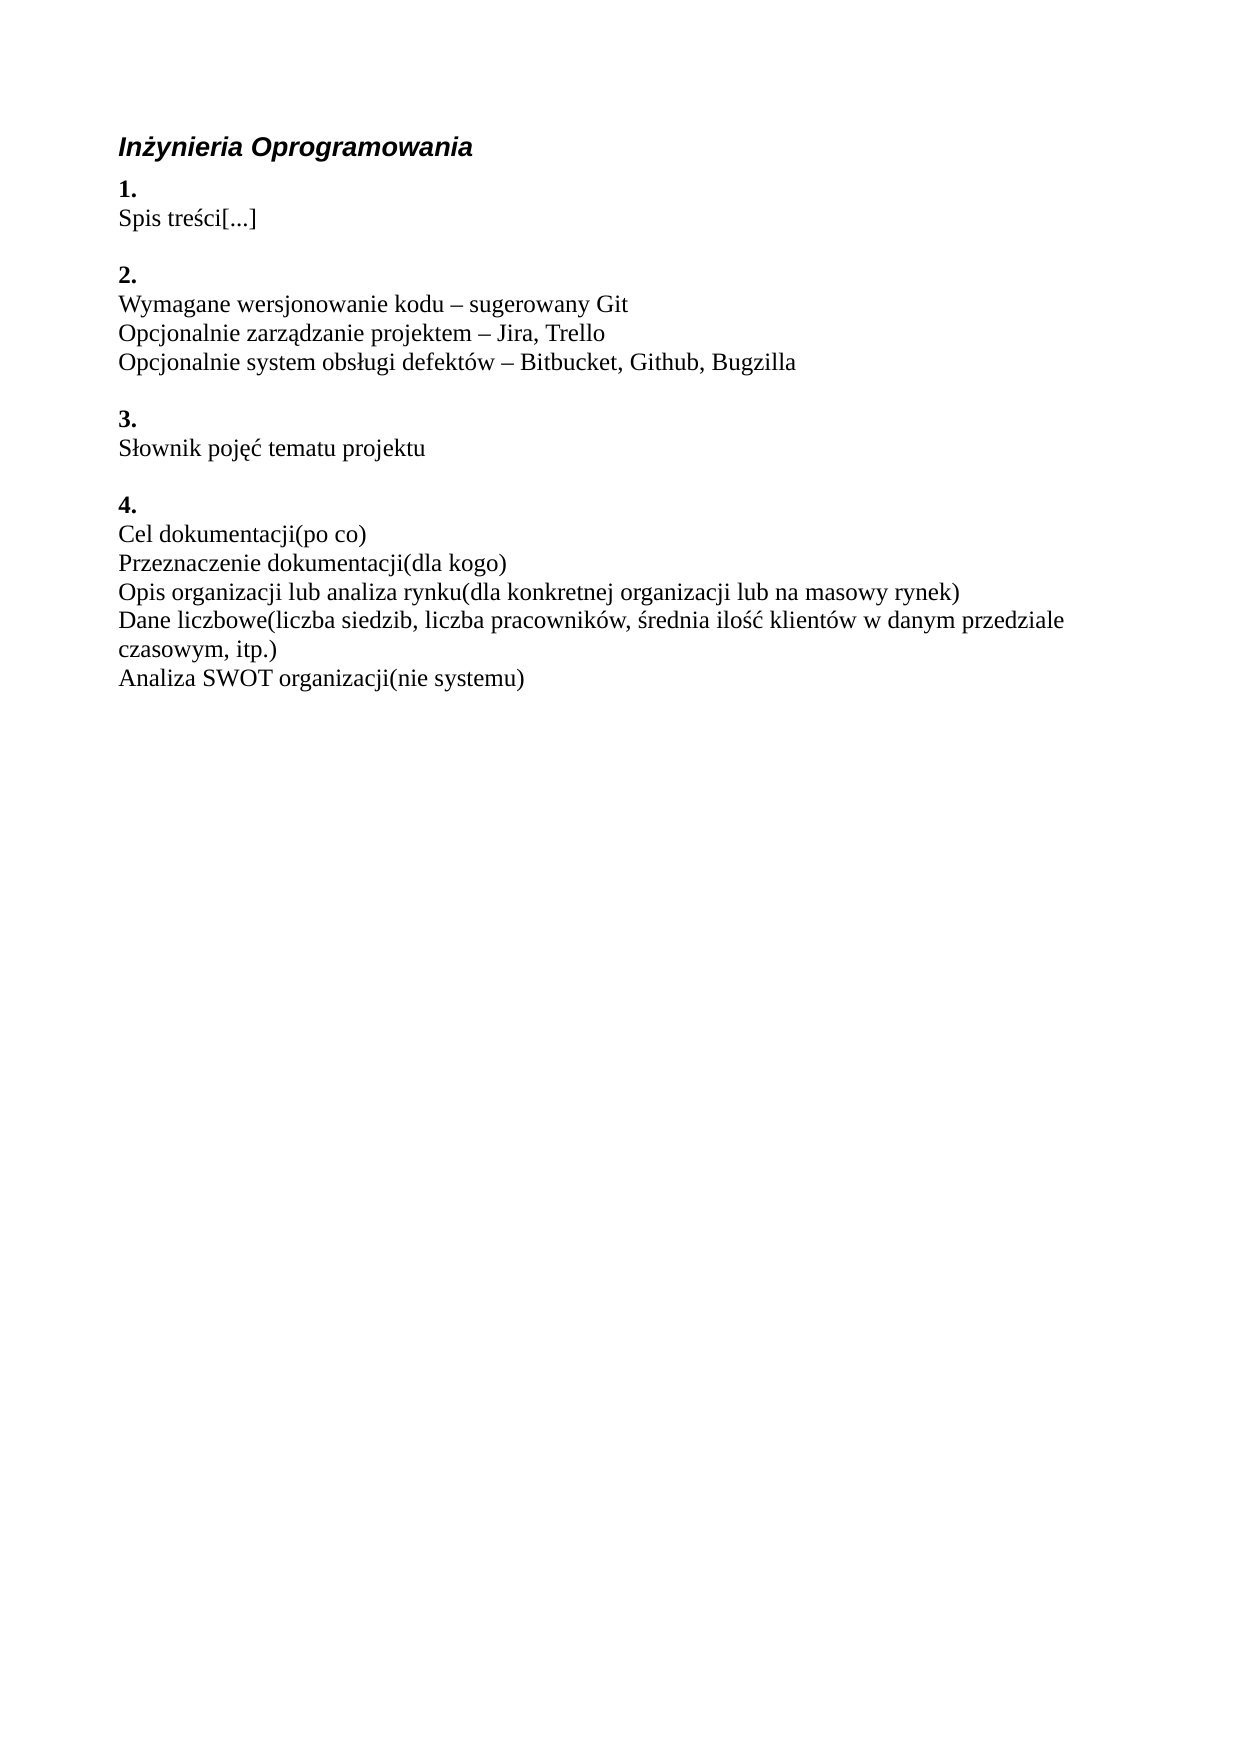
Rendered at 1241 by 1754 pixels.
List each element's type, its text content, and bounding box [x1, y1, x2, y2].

text 3. [118, 404, 1122, 433]
text Opcjonalnie zarządzanie projektem – Jira, Trello [118, 318, 1122, 347]
text Opis organizacji lub analiza rynku(dla konkretnej organizacji lub na masowy rynek) [118, 577, 1122, 606]
text Wymagane wersjonowanie kodu – sugerowany Git [118, 289, 1122, 318]
subtitle Inżynieria Oprogramowania [118, 131, 1122, 162]
text Słownik pojęć tematu projektu [118, 433, 1122, 462]
text Przeznaczenie dokumentacji(dla kogo) [118, 548, 1122, 577]
text Dane liczbowe(liczba siedzib, liczba pracowników, średnia ilość klientów w danym przedziale czasowym, itp.) [118, 606, 1122, 663]
text Analiza SWOT organizacji(nie systemu) [118, 663, 1122, 692]
text Cel dokumentacji(po co) [118, 519, 1122, 548]
text 1. [118, 174, 1122, 203]
text 4. [118, 491, 1122, 519]
text Spis treści[...] [118, 203, 1122, 232]
text 2. [118, 261, 1122, 289]
text Opcjonalnie system obsługi defektów – Bitbucket, Github, Bugzilla [118, 347, 1122, 376]
